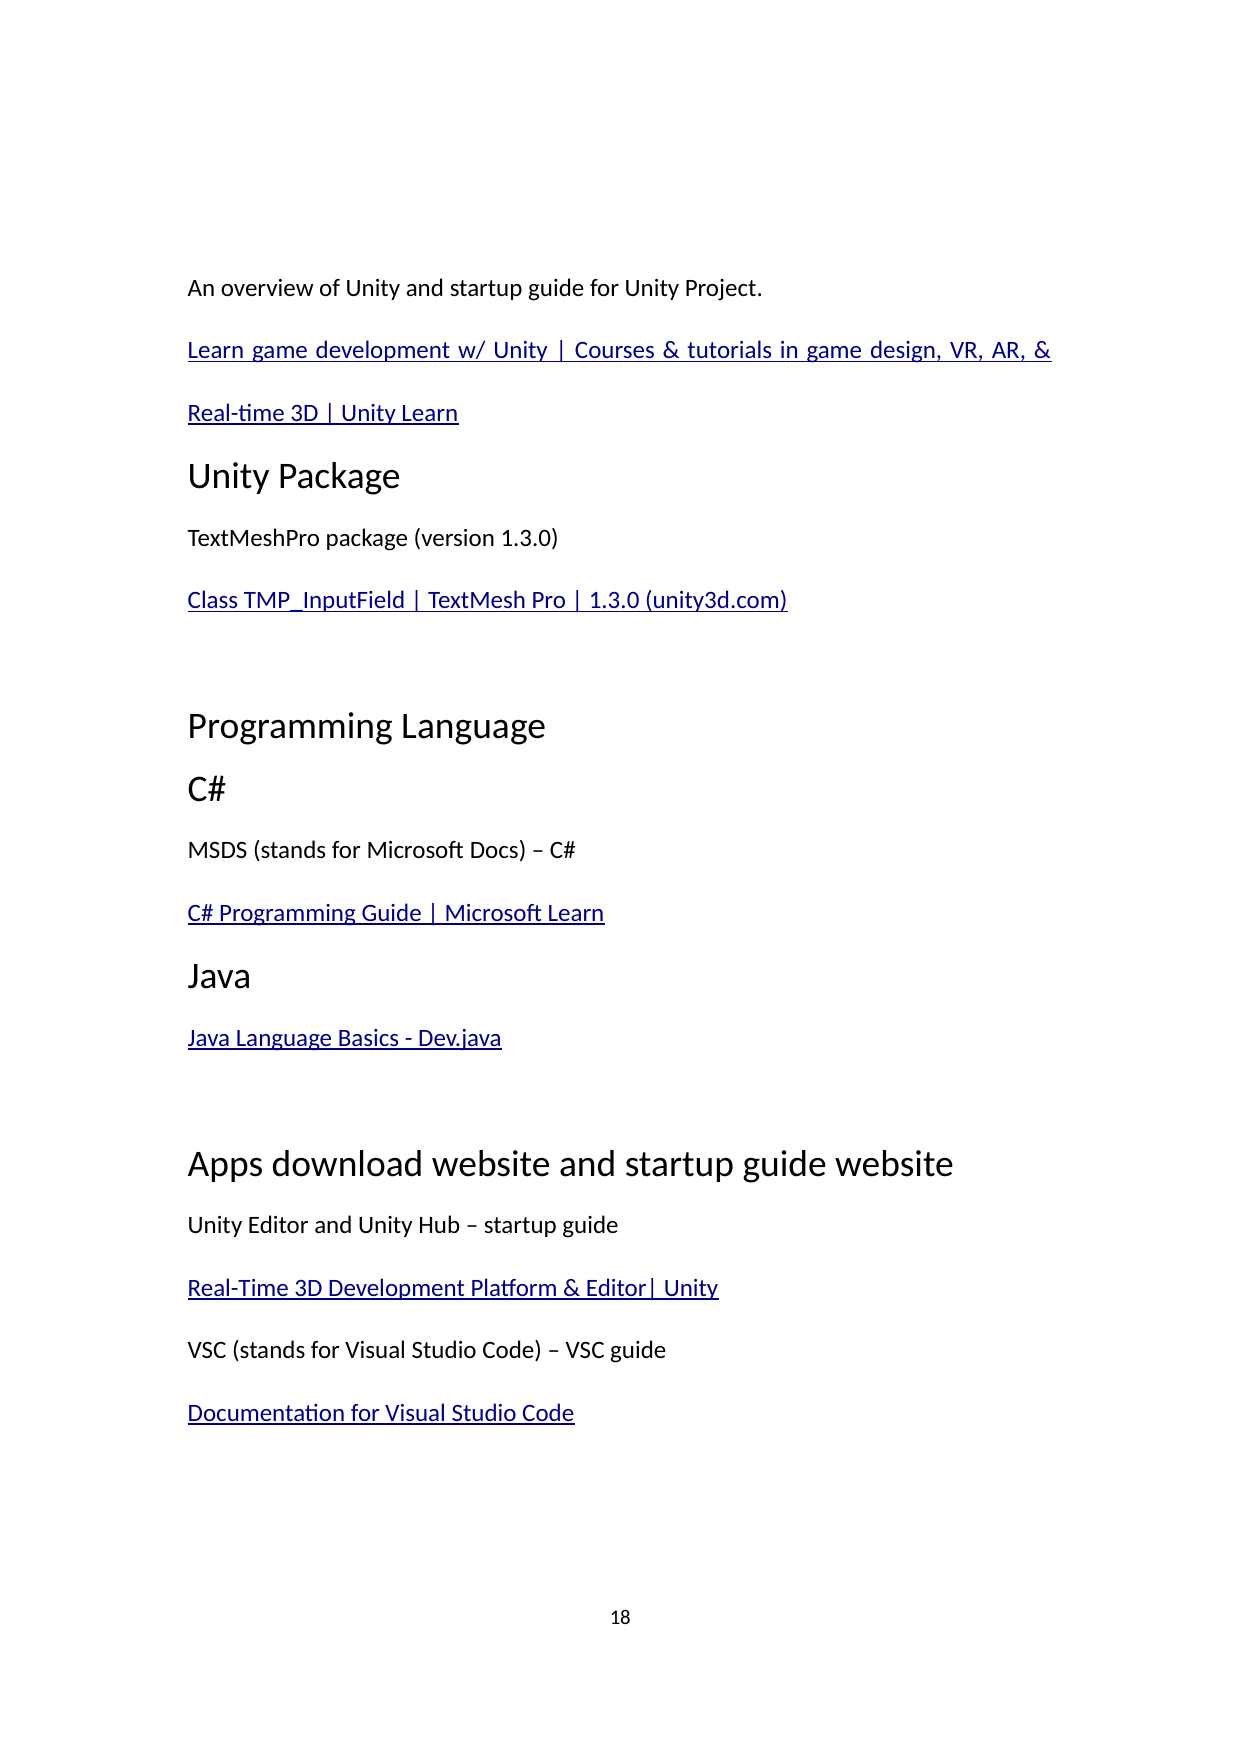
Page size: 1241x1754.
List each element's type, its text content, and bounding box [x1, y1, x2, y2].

text C# [187, 746, 1053, 808]
text VSC (stands for Visual Studio Code) – VSC guide [187, 1308, 1053, 1371]
text Java [187, 933, 1053, 996]
text Documentation for Visual Studio Code [187, 1371, 1053, 1433]
text TextMeshPro package (version 1.3.0) [187, 496, 1053, 558]
text Class TMP_InputField | TextMesh Pro | 1.3.0 (unity3d.com) [187, 558, 1053, 621]
text Learn game development w/ Unity | Courses & tutorials in game design, VR, AR, & Real-time 3D | Unity Learn [187, 308, 1053, 433]
text MSDS (stands for Microsoft Docs) – C# [187, 808, 1053, 871]
text An overview of Unity and startup guide for Unity Project. [187, 246, 1053, 308]
text Programming Language [187, 683, 1053, 746]
text Unity Package [187, 433, 1053, 496]
text Real-Time 3D Development Platform & Editor| Unity [187, 1246, 1053, 1308]
text Java Language Basics - Dev.java [187, 996, 1053, 1058]
text C# Programming Guide | Microsoft Learn [187, 871, 1053, 933]
text Apps download website and startup guide website [187, 1121, 1053, 1183]
text Unity Editor and Unity Hub – startup guide [187, 1183, 1053, 1246]
